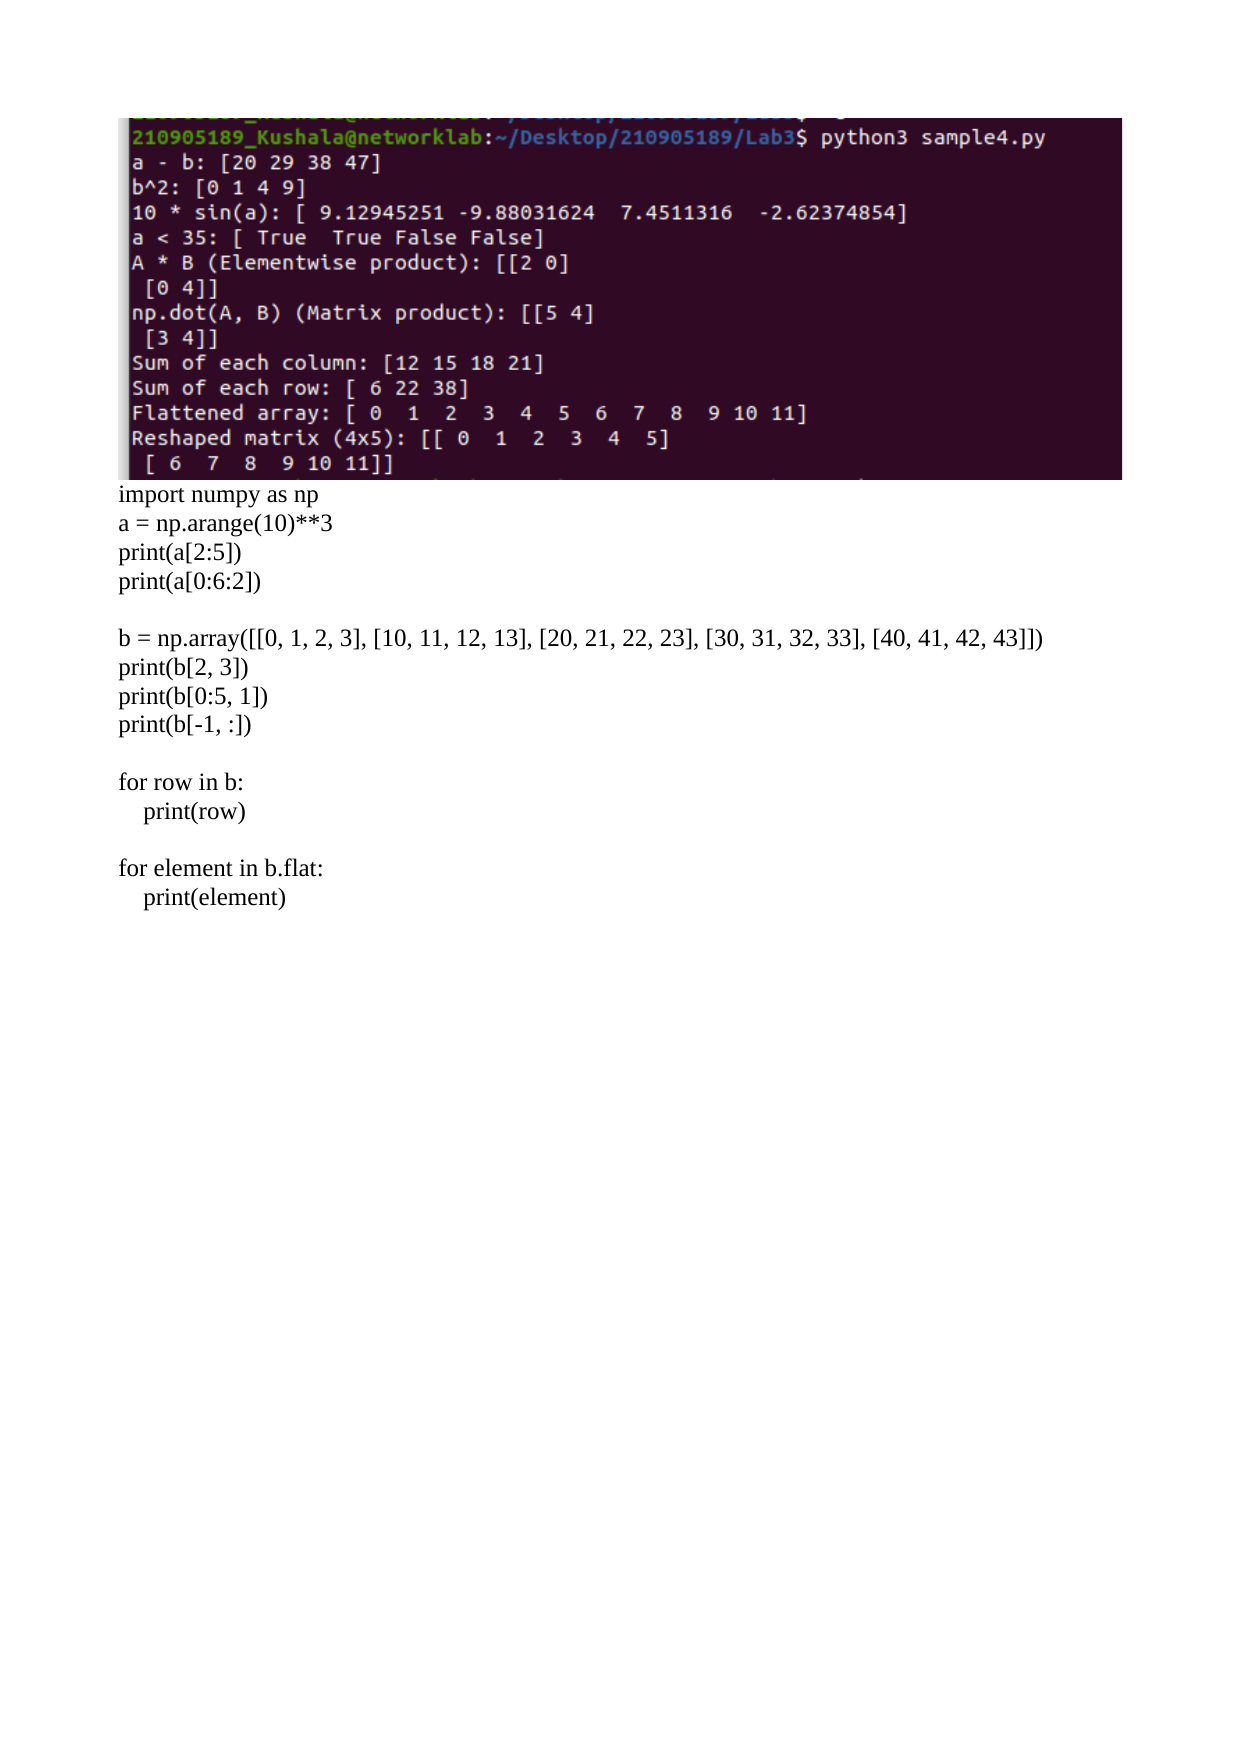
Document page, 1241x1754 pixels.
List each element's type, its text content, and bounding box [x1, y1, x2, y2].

text print(a[2:5]) [118, 537, 1122, 566]
text print(b[2, 3]) [118, 652, 1122, 681]
text a = np.arange(10)**3 [118, 508, 1122, 537]
text print(b[0:5, 1]) [118, 681, 1122, 709]
text for row in b: [118, 767, 1122, 796]
picture [118, 118, 1123, 480]
text b = np.array([[0, 1, 2, 3], [10, 11, 12, 13], [20, 21, 22, 23], [30, 31, 32, 33], [40, 41, 42, 43]]) [118, 623, 1122, 652]
text for element in b.flat: [118, 853, 1122, 882]
text print(a[0:6:2]) [118, 566, 1122, 594]
text print(element) [118, 882, 1122, 911]
text import numpy as np [118, 480, 1122, 508]
text print(row) [118, 796, 1122, 824]
text print(b[-1, :]) [118, 709, 1122, 738]
